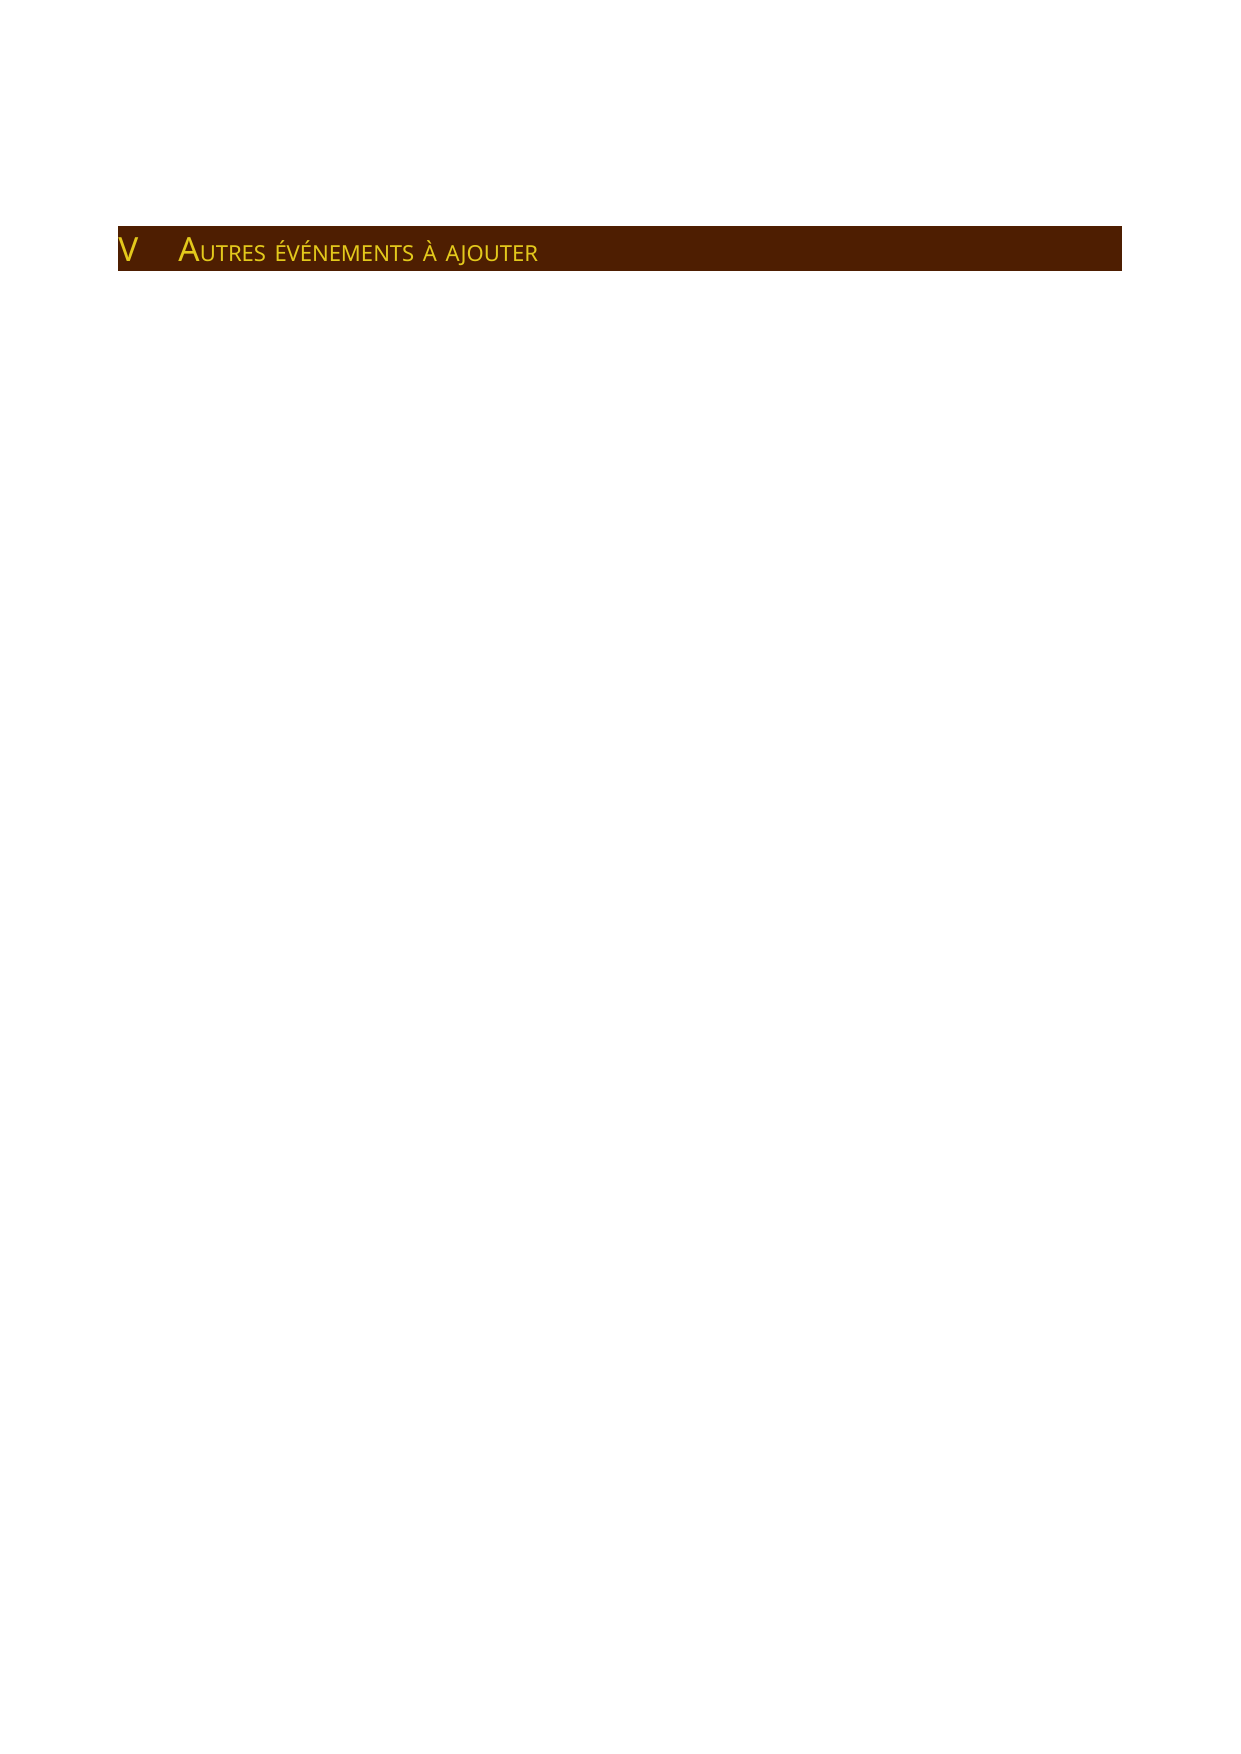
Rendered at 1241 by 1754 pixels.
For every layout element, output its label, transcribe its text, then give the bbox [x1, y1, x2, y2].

subtitle Autres événements à ajouter [118, 226, 1122, 271]
